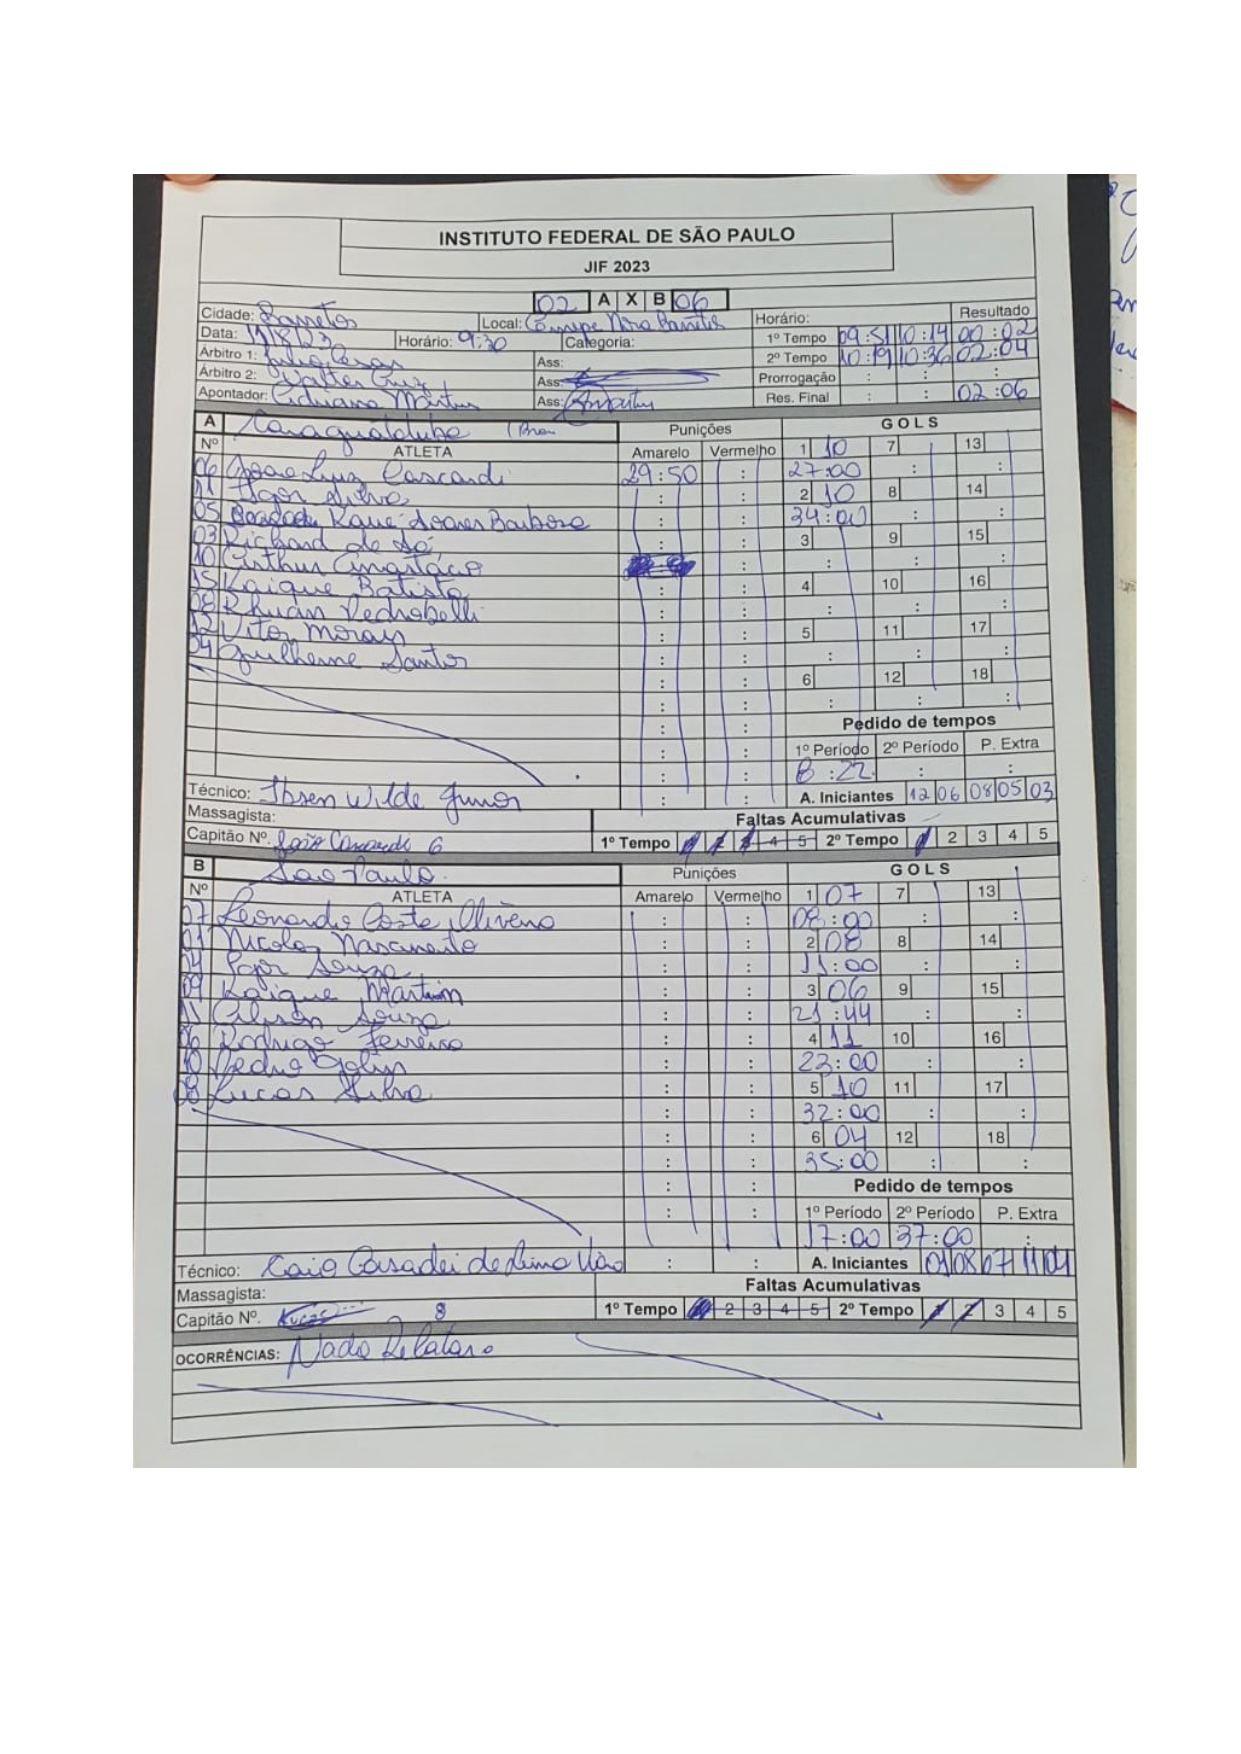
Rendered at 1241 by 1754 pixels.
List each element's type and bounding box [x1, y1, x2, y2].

picture [132, 174, 1137, 1468]
